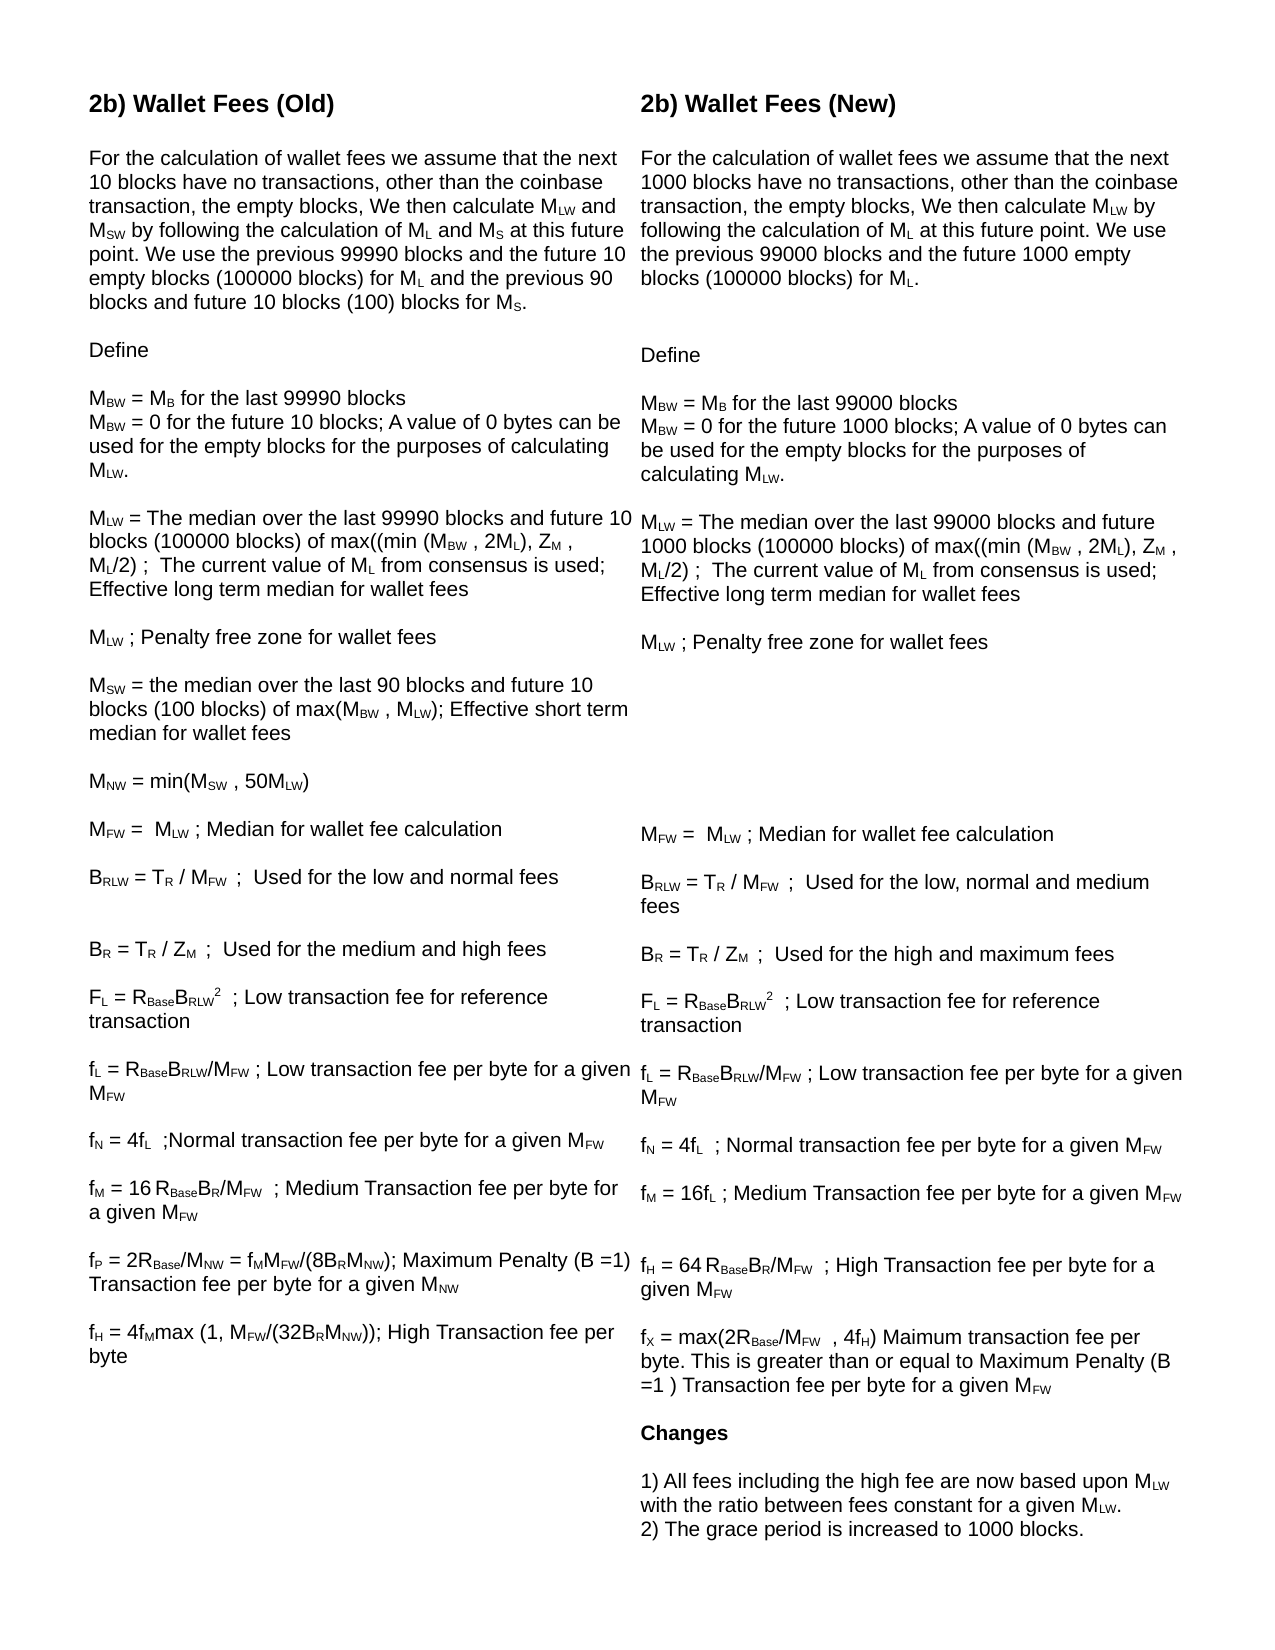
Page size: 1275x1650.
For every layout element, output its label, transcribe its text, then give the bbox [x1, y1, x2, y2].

text fX = max(2RBase/MFW , 4fH) Maimum transaction fee per byte. This is greater than or equal to Maximum Penalty (B =1 ) Transaction fee per byte for a given MFW [640, 1325, 1186, 1397]
text FL = RBaseBRLW2 ; Low transaction fee for reference transaction [640, 989, 1186, 1037]
text Define [88, 338, 634, 362]
text fM = 16 RBaseBR/MFW ; Medium Transaction fee per byte for a given MFW [88, 1176, 634, 1224]
text Define [640, 342, 1186, 366]
text MFW = MLW ; Median for wallet fee calculation [640, 822, 1186, 846]
text MLW = The median over the last 99990 blocks and future 10 blocks (100000 blocks) of max((min (MBW , 2ML), ZM , ML/2) ; The current value of ML from consensus is used; Effective long term median for wallet fees [88, 505, 634, 601]
text MBW = MB for the last 99000 blocks MBW = 0 for the future 1000 blocks; A value of 0 bytes can be used for the empty blocks for the purposes of calculating MLW. [640, 390, 1186, 486]
text MLW ; Penalty free zone for wallet fees [640, 630, 1186, 654]
text fN = 4fL ; Normal transaction fee per byte for a given MFW [640, 1133, 1186, 1157]
text fL = RBaseBRLW/MFW ; Low transaction fee per byte for a given MFW [640, 1061, 1186, 1109]
text BRLW = TR / MFW ; Used for the low and normal fees [88, 865, 634, 889]
text 2b) Wallet Fees (New) [640, 88, 1186, 117]
text MLW ; Penalty free zone for wallet fees [88, 625, 634, 649]
text BR = TR / ZM ; Used for the medium and high fees [88, 937, 634, 961]
text For the calculation of wallet fees we assume that the next 10 blocks have no transactions, other than the coinbase transaction, the empty blocks, We then calculate MLW and MSW by following the calculation of ML and MS at this future point. We use the previous 99990 blocks and the future 10 empty blocks (100000 blocks) for ML and the previous 90 blocks and future 10 blocks (100) blocks for MS. [88, 146, 634, 314]
text FL = RBaseBRLW2 ; Low transaction fee for reference transaction [88, 984, 634, 1032]
text Changes [640, 1421, 1186, 1444]
text MLW = The median over the last 99000 blocks and future 1000 blocks (100000 blocks) of max((min (MBW , 2ML), ZM , ML/2) ; The current value of ML from consensus is used; Effective long term median for wallet fees [640, 510, 1186, 606]
text 2b) Wallet Fees (Old) [88, 88, 634, 117]
text BRLW = TR / MFW ; Used for the low, normal and medium fees [640, 869, 1186, 917]
text MBW = MB for the last 99990 blocks MBW = 0 for the future 10 blocks; A value of 0 bytes can be used for the empty blocks for the purposes of calculating MLW. [88, 386, 634, 481]
text fN = 4fL ;Normal transaction fee per byte for a given MFW [88, 1128, 634, 1152]
text fH = 64 RBaseBR/MFW ; High Transaction fee per byte for a given MFW [640, 1253, 1186, 1301]
text For the calculation of wallet fees we assume that the next 1000 blocks have no transactions, other than the coinbase transaction, the empty blocks, We then calculate MLW by following the calculation of ML at this future point. We use the previous 99000 blocks and the future 1000 empty blocks (100000 blocks) for ML. [640, 146, 1186, 290]
text MNW = min(MSW , 50MLW) [88, 769, 634, 793]
text 2) The grace period is increased to 1000 blocks. [640, 1516, 1186, 1540]
text fH = 4fMmax (1, MFW/(32BRMNW)); High Transaction fee per byte [88, 1320, 634, 1368]
text MFW = MLW ; Median for wallet fee calculation [88, 817, 634, 841]
text BR = TR / ZM ; Used for the high and maximum fees [640, 941, 1186, 965]
text MSW = the median over the last 90 blocks and future 10 blocks (100 blocks) of max(MBW , MLW); Effective short term median for wallet fees [88, 673, 634, 745]
text with the ratio between fees constant for a given MLW. [640, 1492, 1186, 1516]
text fL = RBaseBRLW/MFW ; Low transaction fee per byte for a given MFW [88, 1056, 634, 1104]
text fP = 2RBase/MNW = fMMFW/(8BRMNW); Maximum Penalty (B =1) Transaction fee per byte for a given MNW [88, 1248, 634, 1296]
text fM = 16fL ; Medium Transaction fee per byte for a given MFW [640, 1181, 1186, 1205]
text 1) All fees including the high fee are now based upon MLW [640, 1468, 1186, 1492]
